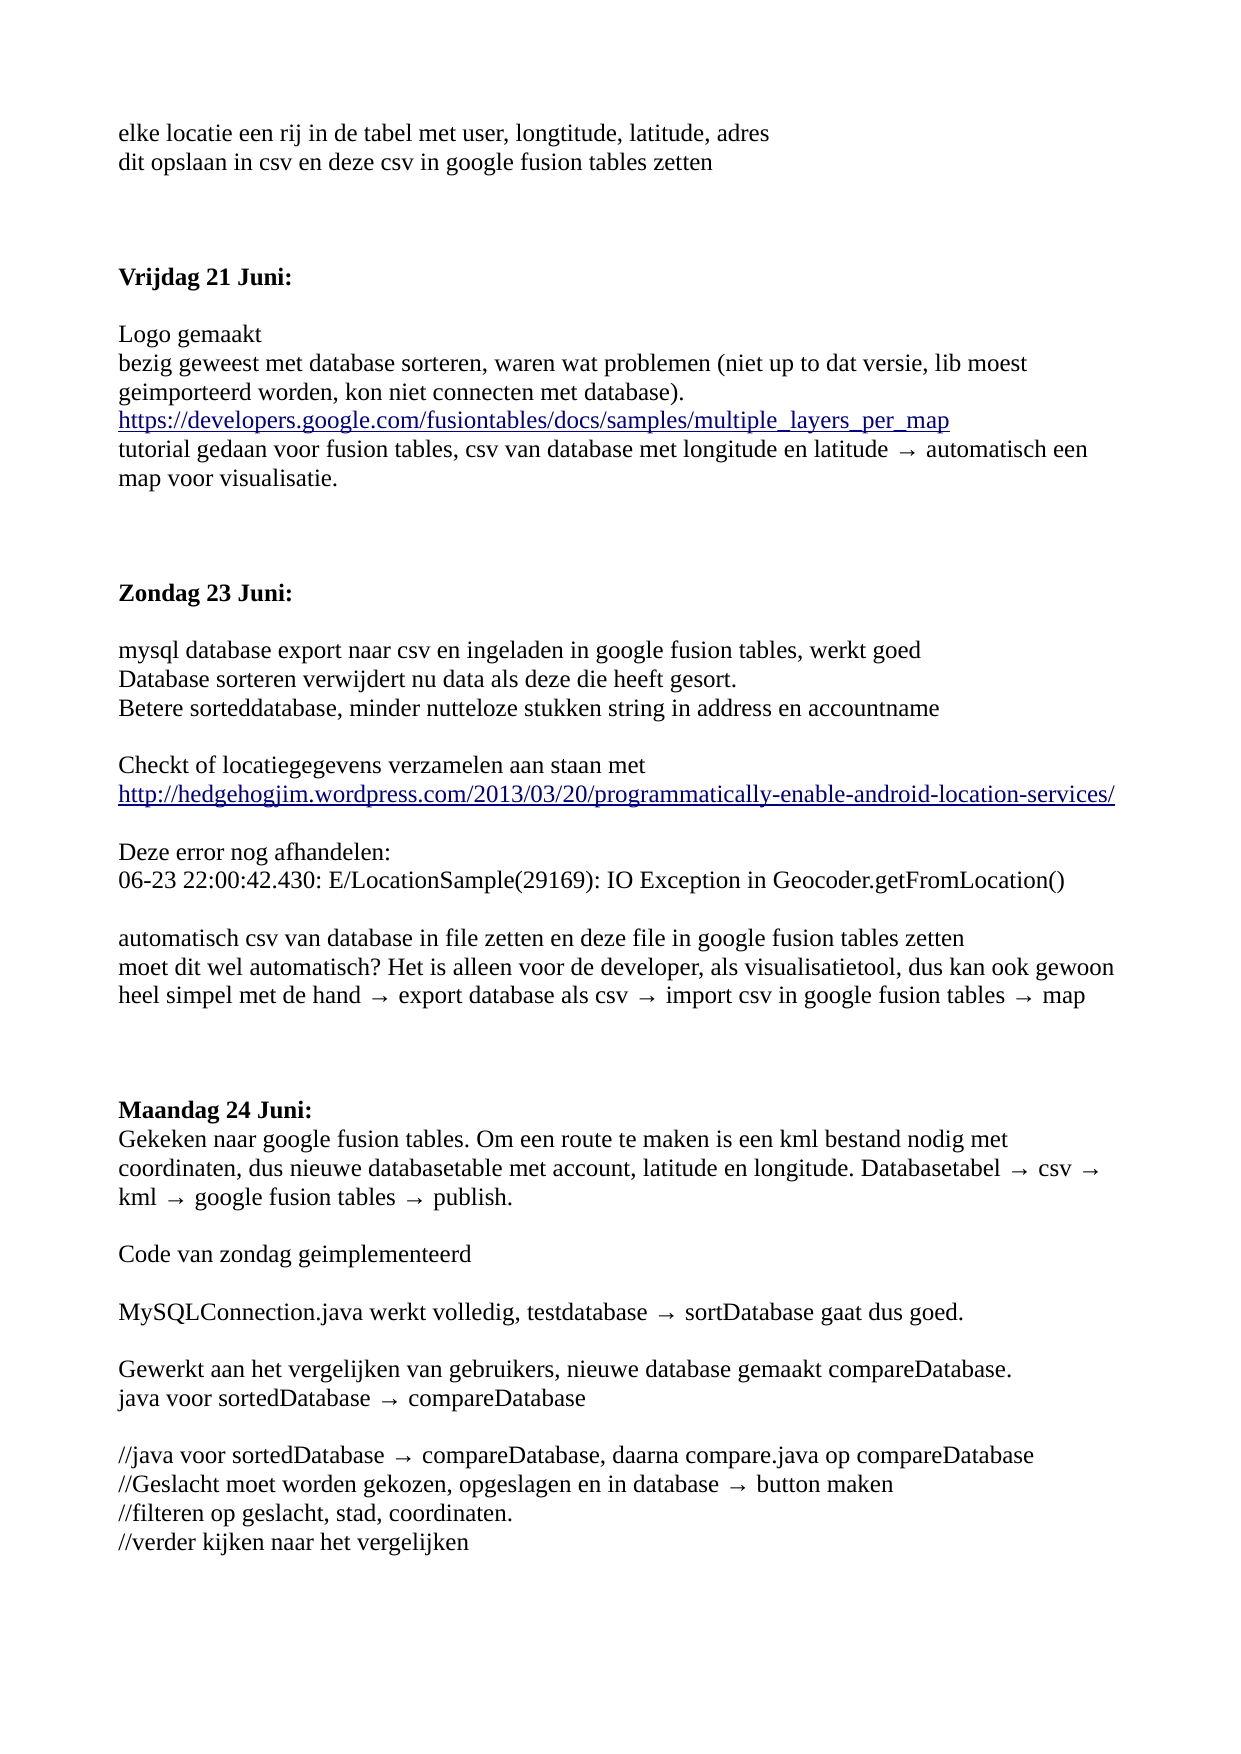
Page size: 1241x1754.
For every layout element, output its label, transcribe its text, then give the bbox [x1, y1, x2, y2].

text bezig geweest met database sorteren, waren wat problemen (niet up to dat versie, lib moest geimporteerd worden, kon niet connecten met database). [118, 348, 1122, 406]
text https://developers.google.com/fusiontables/docs/samples/multiple_layers_per_map [118, 406, 1122, 434]
text dit opslaan in csv en deze csv in google fusion tables zetten [118, 147, 1122, 176]
text Deze error nog afhandelen: [118, 837, 1122, 866]
text http://hedgehogjim.wordpress.com/2013/03/20/programmatically-enable-android-location-services/ [118, 779, 1122, 808]
text Database sorteren verwijdert nu data als deze die heeft gesort. [118, 664, 1122, 693]
text //java voor sortedDatabase → compareDatabase, daarna compare.java op compareDatabase [118, 1441, 1122, 1469]
text //Geslacht moet worden gekozen, opgeslagen en in database → button maken [118, 1469, 1122, 1498]
text automatisch csv van database in file zetten en deze file in google fusion tables zetten [118, 923, 1122, 952]
text tutorial gedaan voor fusion tables, csv van database met longitude en latitude → automatisch een map voor visualisatie. [118, 434, 1122, 492]
text Checkt of locatiegegevens verzamelen aan staan met [118, 751, 1122, 779]
text MySQLConnection.java werkt volledig, testdatabase → sortDatabase gaat dus goed. [118, 1297, 1122, 1326]
text 06-23 22:00:42.430: E/LocationSample(29169): IO Exception in Geocoder.getFromLocation() [118, 866, 1122, 894]
text Code van zondag geimplementeerd [118, 1239, 1122, 1268]
text Logo gemaakt [118, 319, 1122, 348]
text //filteren op geslacht, stad, coordinaten. [118, 1498, 1122, 1527]
text Betere sorteddatabase, minder nutteloze stukken string in address en accountname [118, 693, 1122, 722]
text Vrijdag 21 Juni: [118, 262, 1122, 291]
text Zondag 23 Juni: [118, 578, 1122, 607]
text mysql database export naar csv en ingeladen in google fusion tables, werkt goed [118, 636, 1122, 664]
text //verder kijken naar het vergelijken [118, 1527, 1122, 1556]
text elke locatie een rij in de tabel met user, longtitude, latitude, adres [118, 118, 1122, 147]
text Gewerkt aan het vergelijken van gebruikers, nieuwe database gemaakt compareDatabase. [118, 1354, 1122, 1383]
text java voor sortedDatabase → compareDatabase [118, 1383, 1122, 1412]
text Maandag 24 Juni: [118, 1096, 1122, 1124]
text Gekeken naar google fusion tables. Om een route te maken is een kml bestand nodig met coordinaten, dus nieuwe databasetable met account, latitude en longitude. Databasetabel → csv → kml → google fusion tables → publish. [118, 1124, 1122, 1211]
text moet dit wel automatisch? Het is alleen voor de developer, als visualisatietool, dus kan ook gewoon heel simpel met de hand → export database als csv → import csv in google fusion tables → map [118, 952, 1122, 1009]
